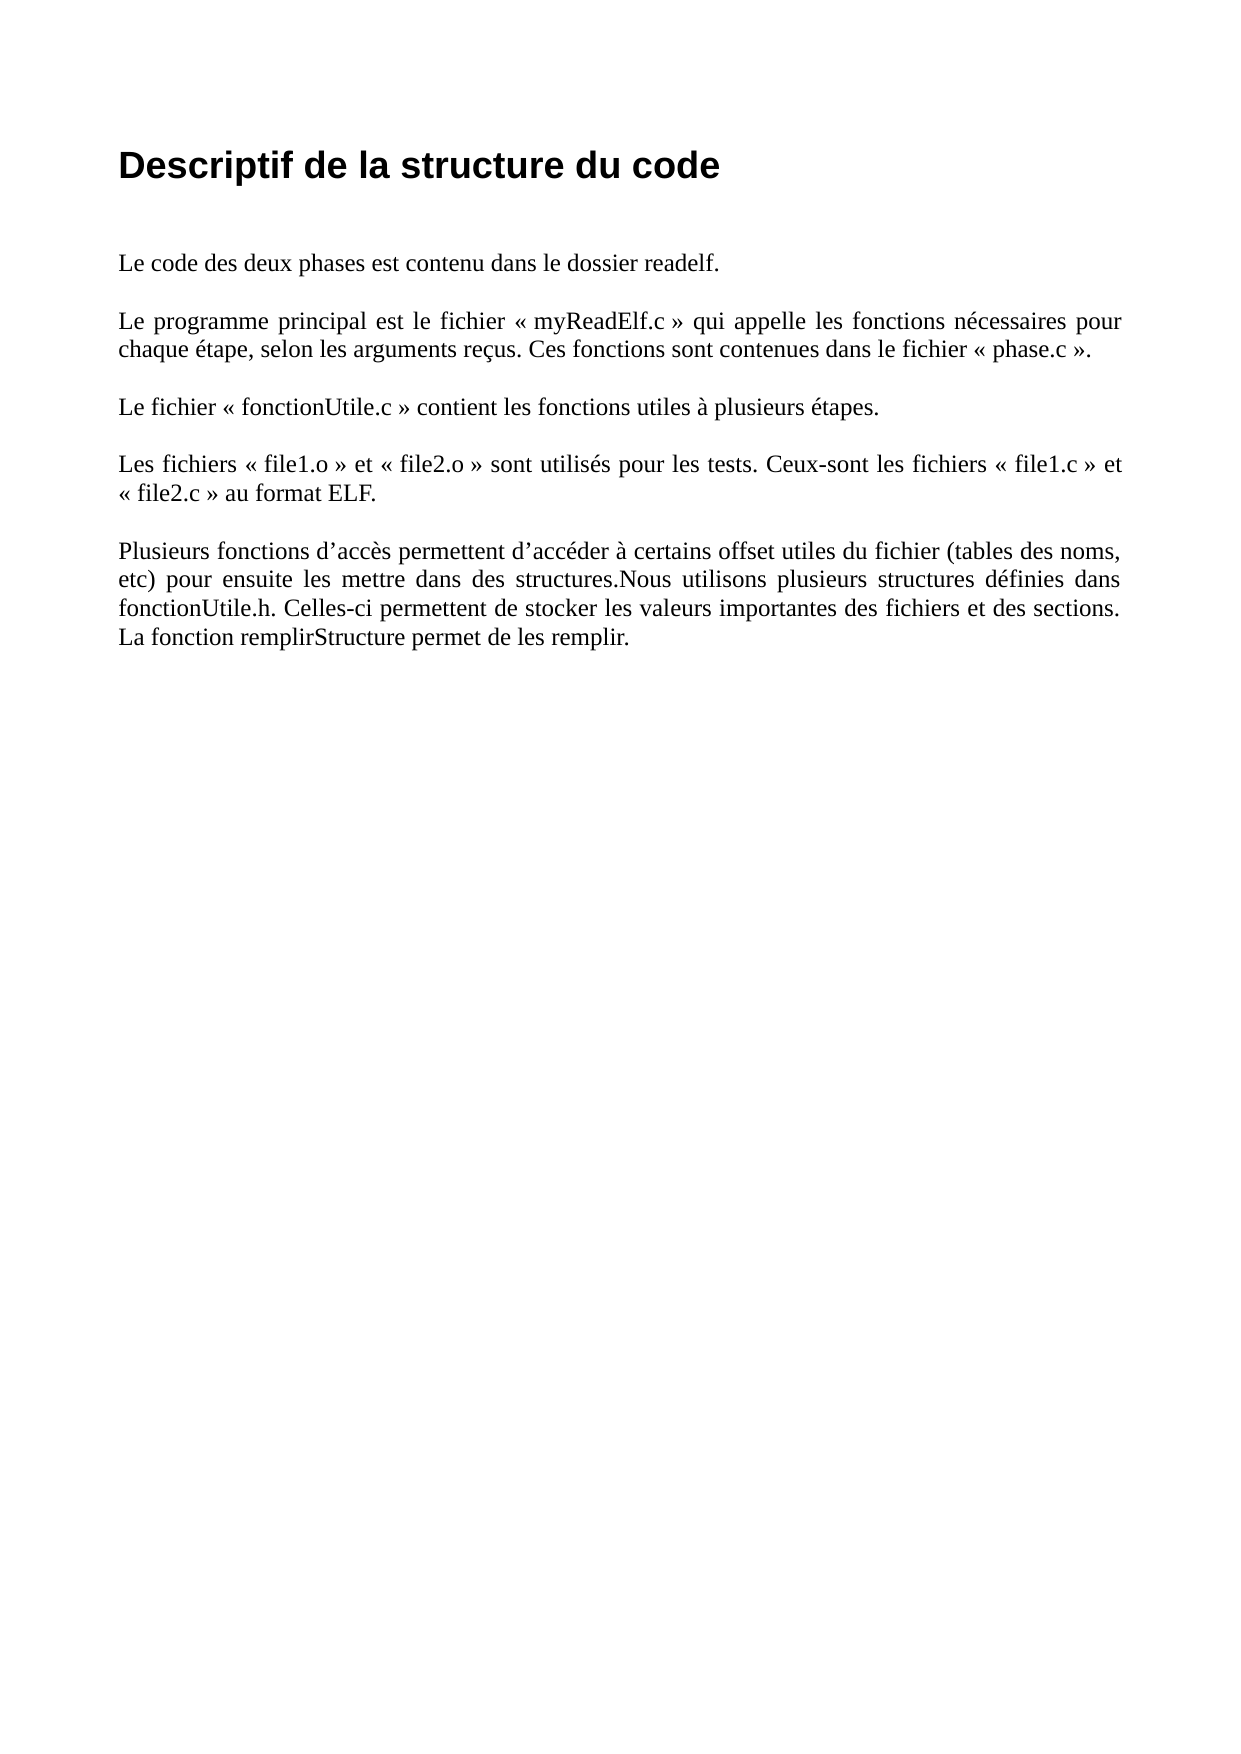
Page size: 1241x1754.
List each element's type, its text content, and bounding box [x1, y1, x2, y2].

text Les fichiers « file1.o » et « file2.o » sont utilisés pour les tests. Ceux-sont les fichiers « file1.c » et « file2.c » au format ELF. [118, 449, 1122, 507]
text Le code des deux phases est contenu dans le dossier readelf. [118, 248, 1122, 277]
text Plusieurs fonctions d’accès permettent d’accéder à certains offset utiles du fichier (tables des noms, etc) pour ensuite les mettre dans des structures.Nous utilisons plusieurs structures définies dans fonctionUtile.h. Celles-ci permettent de stocker les valeurs importantes des fichiers et des sections. La fonction remplirStructure permet de les remplir. [118, 536, 1122, 651]
text Le fichier « fonctionUtile.c » contient les fonctions utiles à plusieurs étapes. [118, 392, 1122, 421]
text Le programme principal est le fichier « myReadElf.c » qui appelle les fonctions nécessaires pour chaque étape, selon les arguments reçus. Ces fonctions sont contenues dans le fichier « phase.c ». [118, 306, 1122, 363]
subtitle Descriptif de la structure du code [118, 143, 1122, 187]
